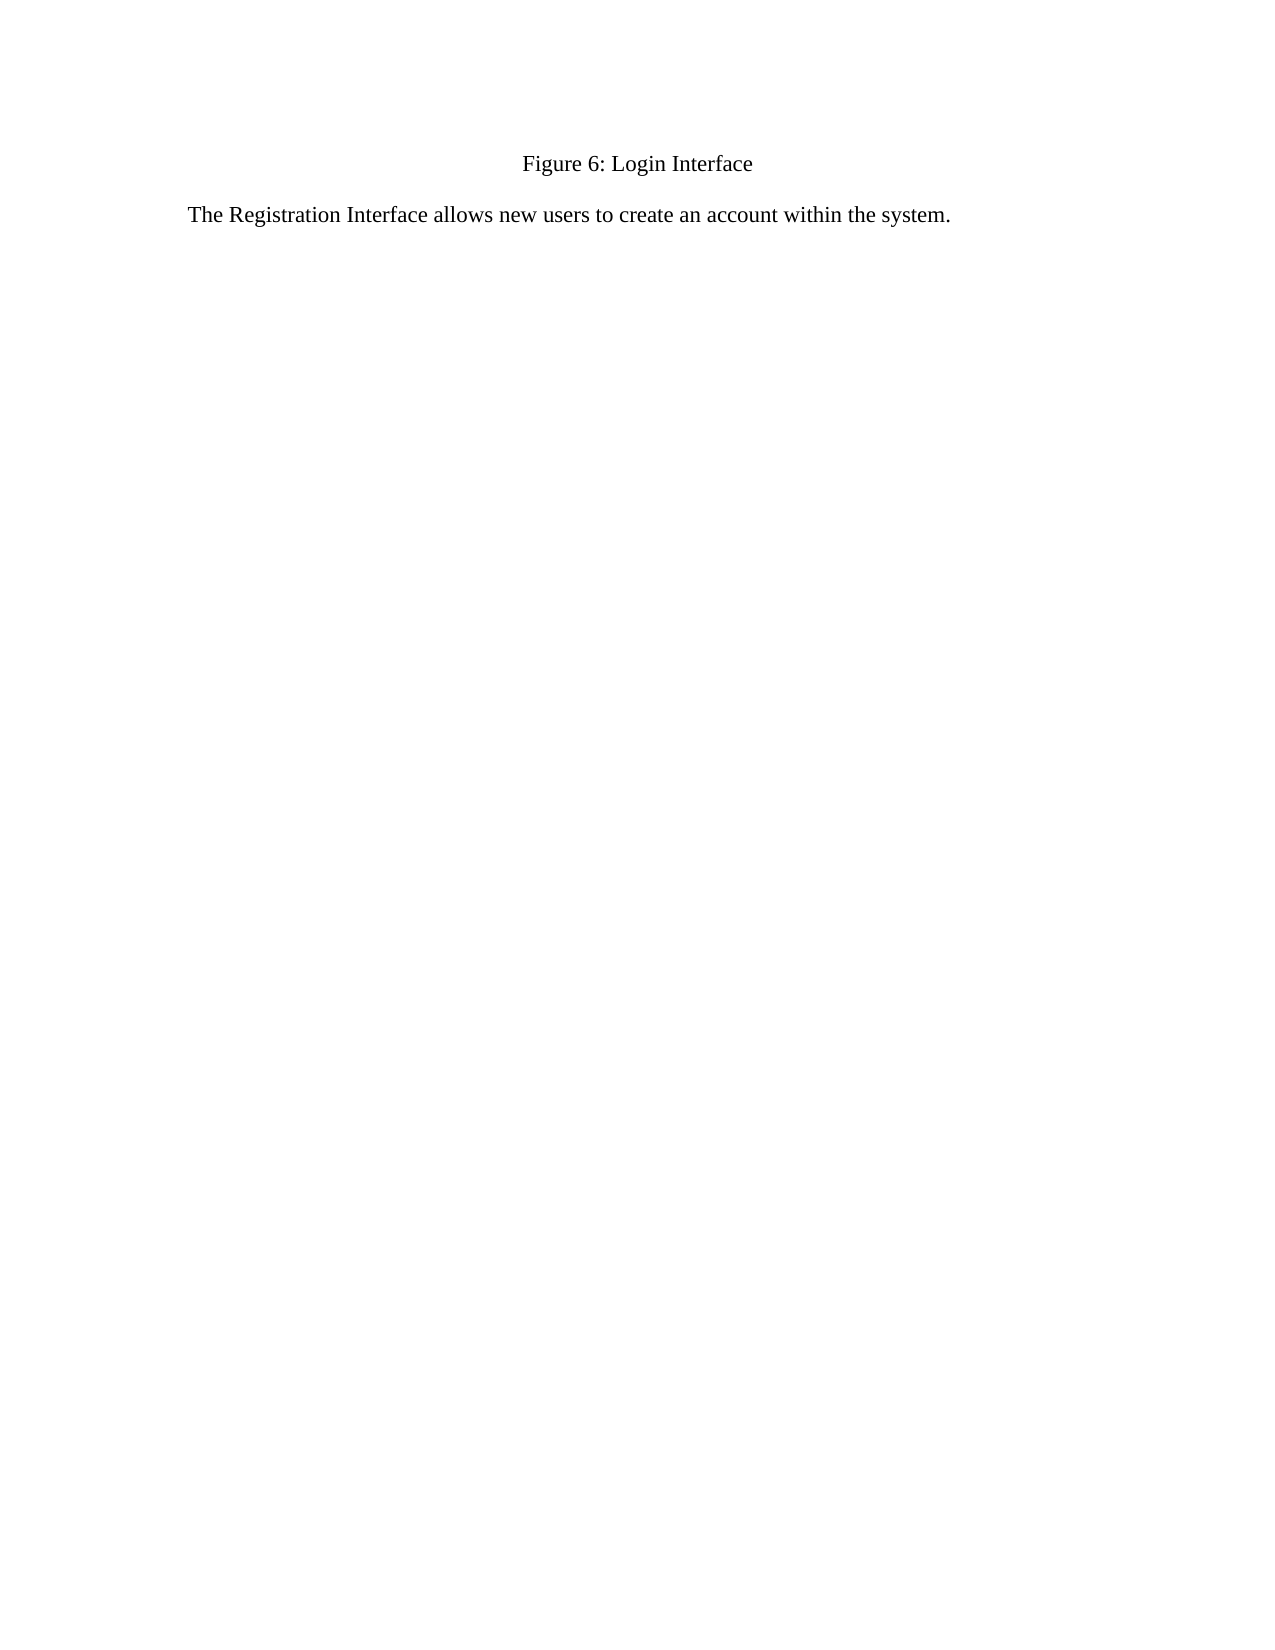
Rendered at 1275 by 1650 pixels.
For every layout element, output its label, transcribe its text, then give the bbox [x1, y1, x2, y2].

text The Registration Interface allows new users to create an account within the system. [187, 201, 1087, 227]
text Figure 6: Login Interface [187, 150, 1087, 176]
